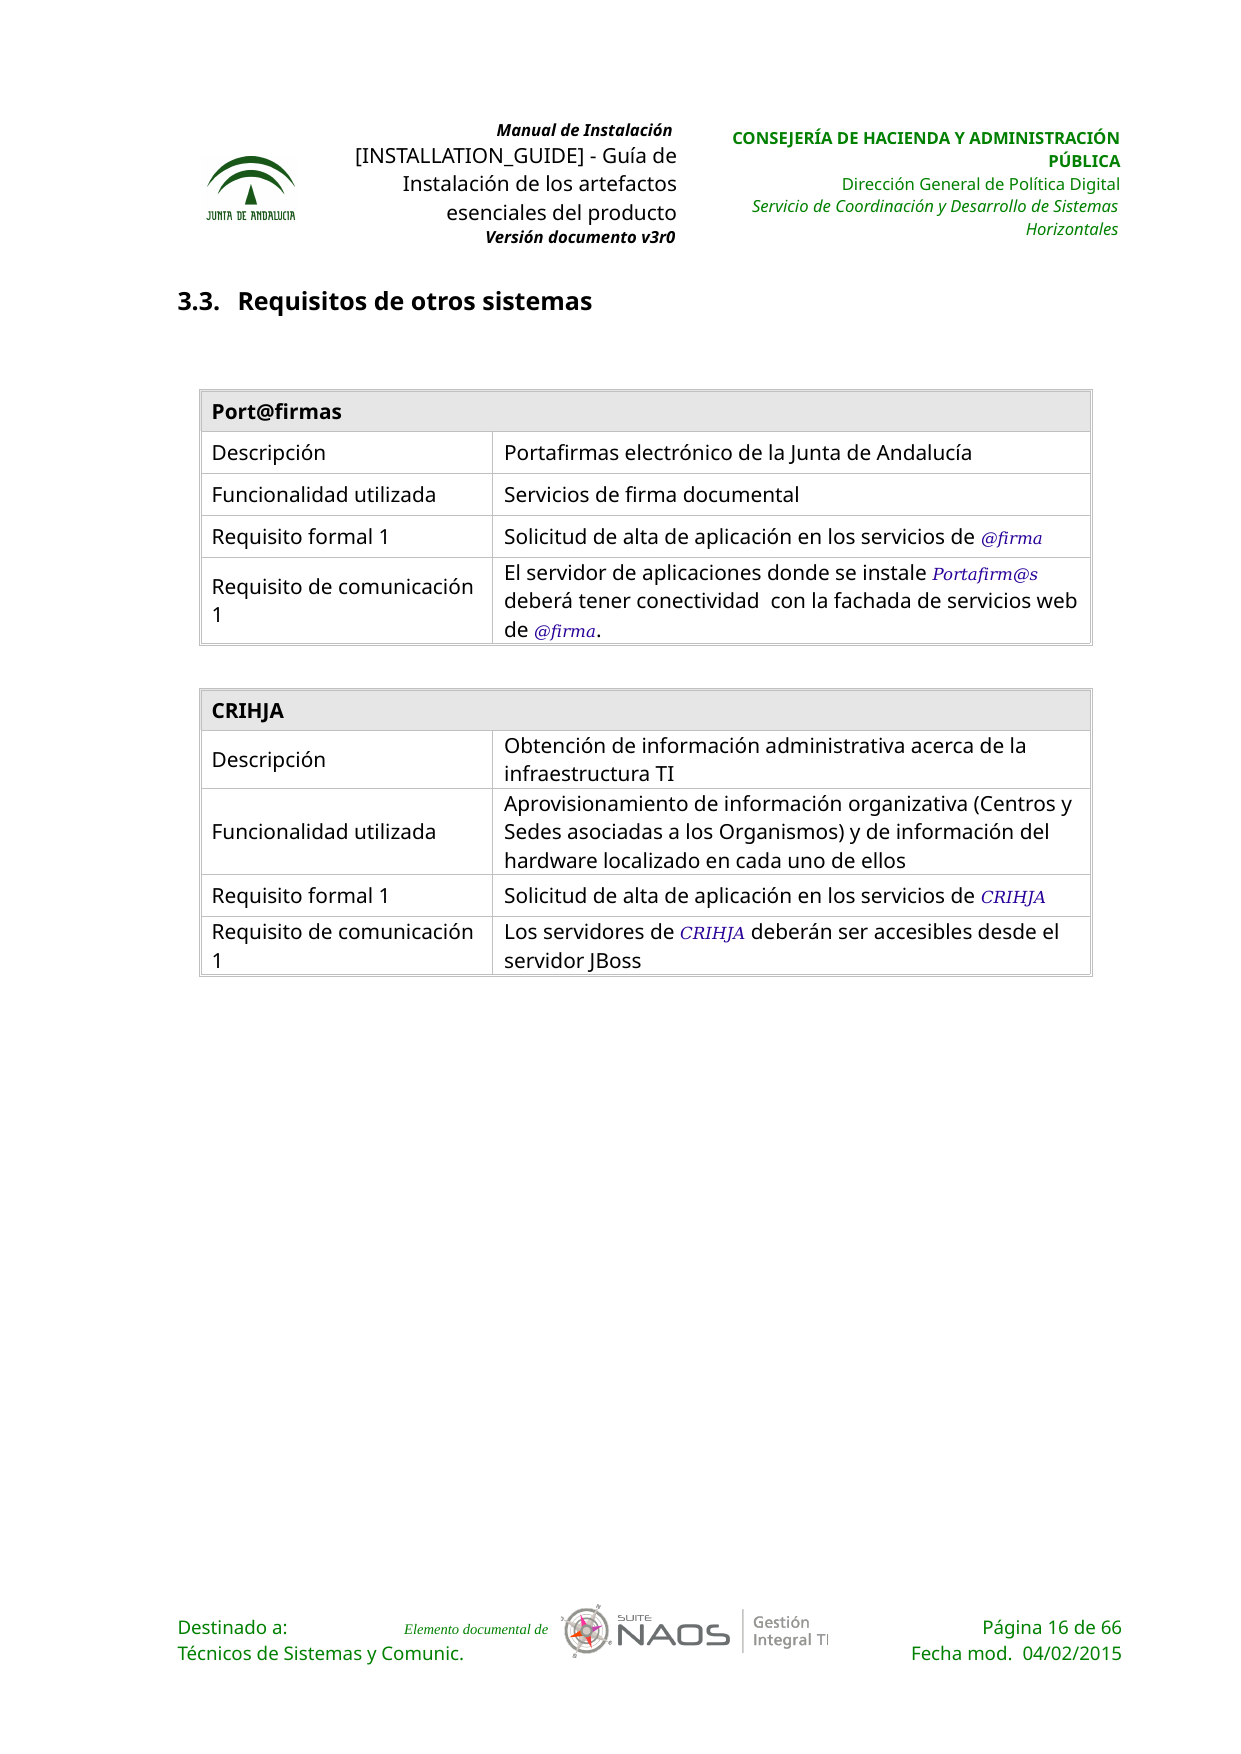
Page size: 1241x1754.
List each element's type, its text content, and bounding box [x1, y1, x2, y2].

table_cell Funcionalidad utilizada [202, 474, 492, 515]
table_cell Portafirmas electrónico de la Junta de Andalucía [493, 432, 1090, 473]
picture [560, 1604, 829, 1658]
picture [201, 156, 298, 224]
table_cell Descripción [202, 432, 492, 473]
table_header Port@firmas [202, 392, 1090, 431]
table_cell Descripción [202, 731, 492, 788]
table_cell Requisito de comunicación 1 [202, 917, 492, 974]
table_cell Obtención de información administrativa acerca de la infraestructura TI [493, 731, 1090, 788]
table_cell Servicios de firma documental [493, 474, 1090, 515]
table_cell Requisito de comunicación 1 [202, 558, 492, 643]
table_cell Los servidores de CRIHJA deberán ser accesibles desde el servidor JBoss [493, 917, 1090, 974]
table_cell Solicitud de alta de aplicación en los servicios de CRIHJA [493, 875, 1090, 916]
table_cell Funcionalidad utilizada [202, 789, 492, 874]
table_cell Requisito formal 1 [202, 516, 492, 557]
table_cell Aprovisionamiento de información organizativa (Centros y Sedes asociadas a los Organismos) y de información del hardware localizado en cada uno de ellos [493, 789, 1090, 874]
table_cell El servidor de aplicaciones donde se instale Portafirm@s deberá tener conectividad con la fachada de servicios web de @firma. [493, 558, 1090, 643]
table_cell Requisito formal 1 [202, 875, 492, 916]
table_cell Solicitud de alta de aplicación en los servicios de @firma [493, 516, 1090, 557]
subtitle Requisitos de otros sistemas [177, 283, 1122, 317]
table_header CRIHJA [202, 691, 1090, 730]
